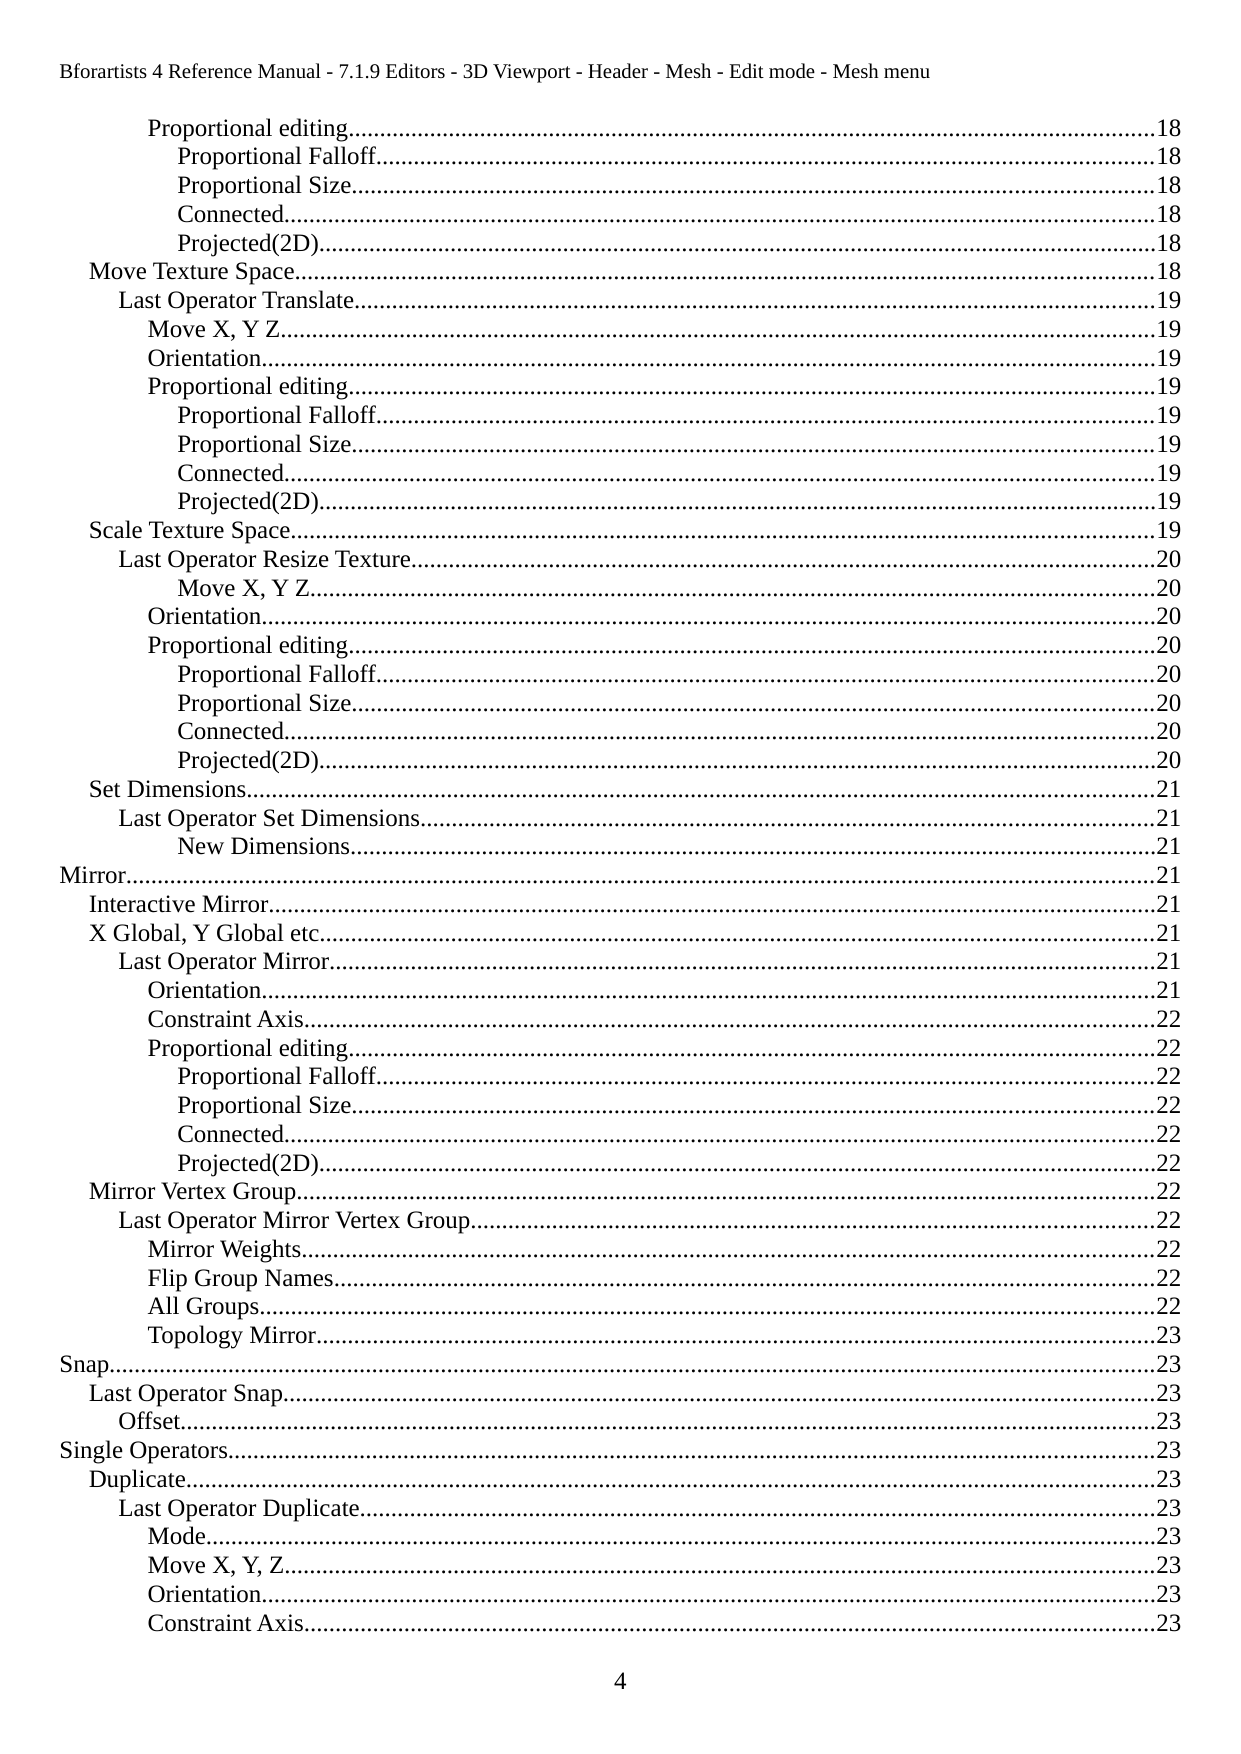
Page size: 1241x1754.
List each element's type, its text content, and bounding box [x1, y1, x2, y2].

text Snap 23 [59, 1349, 1181, 1378]
text Move X, Y Z 20 [177, 573, 1181, 601]
text Duplicate 23 [88, 1464, 1181, 1493]
text Mirror 21 [59, 860, 1181, 889]
text Last Operator Duplicate 23 [118, 1493, 1181, 1521]
text Proportional Size 22 [177, 1090, 1181, 1119]
text Proportional editing 18 [147, 113, 1181, 141]
text Proportional editing 20 [147, 630, 1181, 659]
text Mode 23 [147, 1521, 1181, 1550]
text Last Operator Snap 23 [88, 1378, 1181, 1406]
text Proportional Falloff 18 [177, 141, 1181, 170]
text Orientation 20 [147, 601, 1181, 630]
text Orientation 21 [147, 975, 1181, 1004]
text Proportional Size 19 [177, 429, 1181, 458]
text Scale Texture Space 19 [88, 515, 1181, 544]
text Connected 22 [177, 1119, 1181, 1148]
text Connected 20 [177, 716, 1181, 745]
text Move X, Y, Z 23 [147, 1550, 1181, 1579]
text Projected(2D) 22 [177, 1148, 1181, 1176]
text Orientation 23 [147, 1579, 1181, 1608]
text Proportional editing 19 [147, 371, 1181, 400]
text Mirror Weights 22 [147, 1234, 1181, 1263]
text Set Dimensions 21 [88, 774, 1181, 803]
text Projected(2D) 19 [177, 486, 1181, 515]
text Connected 19 [177, 458, 1181, 486]
text Last Operator Mirror 21 [118, 946, 1181, 975]
text Proportional Size 20 [177, 688, 1181, 716]
text Last Operator Mirror Vertex Group 22 [118, 1205, 1181, 1234]
text Topology Mirror 23 [147, 1320, 1181, 1349]
text Projected(2D) 20 [177, 745, 1181, 774]
text Constraint Axis 22 [147, 1004, 1181, 1033]
text Offset 23 [118, 1406, 1181, 1435]
text Constraint Axis 23 [147, 1608, 1181, 1636]
text Proportional Falloff 22 [177, 1061, 1181, 1090]
text All Groups 22 [147, 1291, 1181, 1320]
text Proportional Falloff 20 [177, 659, 1181, 688]
text X Global, Y Global etc. 21 [88, 918, 1181, 946]
text Last Operator Resize Texture 20 [118, 544, 1181, 573]
text Single Operators 23 [59, 1435, 1181, 1464]
text Proportional Falloff 19 [177, 400, 1181, 429]
text Mirror Vertex Group 22 [88, 1176, 1181, 1205]
text Last Operator Set Dimensions 21 [118, 803, 1181, 831]
text New Dimensions 21 [177, 831, 1181, 860]
text Proportional editing 22 [147, 1033, 1181, 1061]
text Move Texture Space 18 [88, 256, 1181, 285]
text Orientation 19 [147, 343, 1181, 371]
text Projected(2D) 18 [177, 228, 1181, 256]
text Connected 18 [177, 199, 1181, 228]
text Interactive Mirror 21 [88, 889, 1181, 918]
text Last Operator Translate 19 [118, 285, 1181, 314]
text Move X, Y Z 19 [147, 314, 1181, 343]
text Flip Group Names 22 [147, 1263, 1181, 1291]
text Proportional Size 18 [177, 170, 1181, 199]
